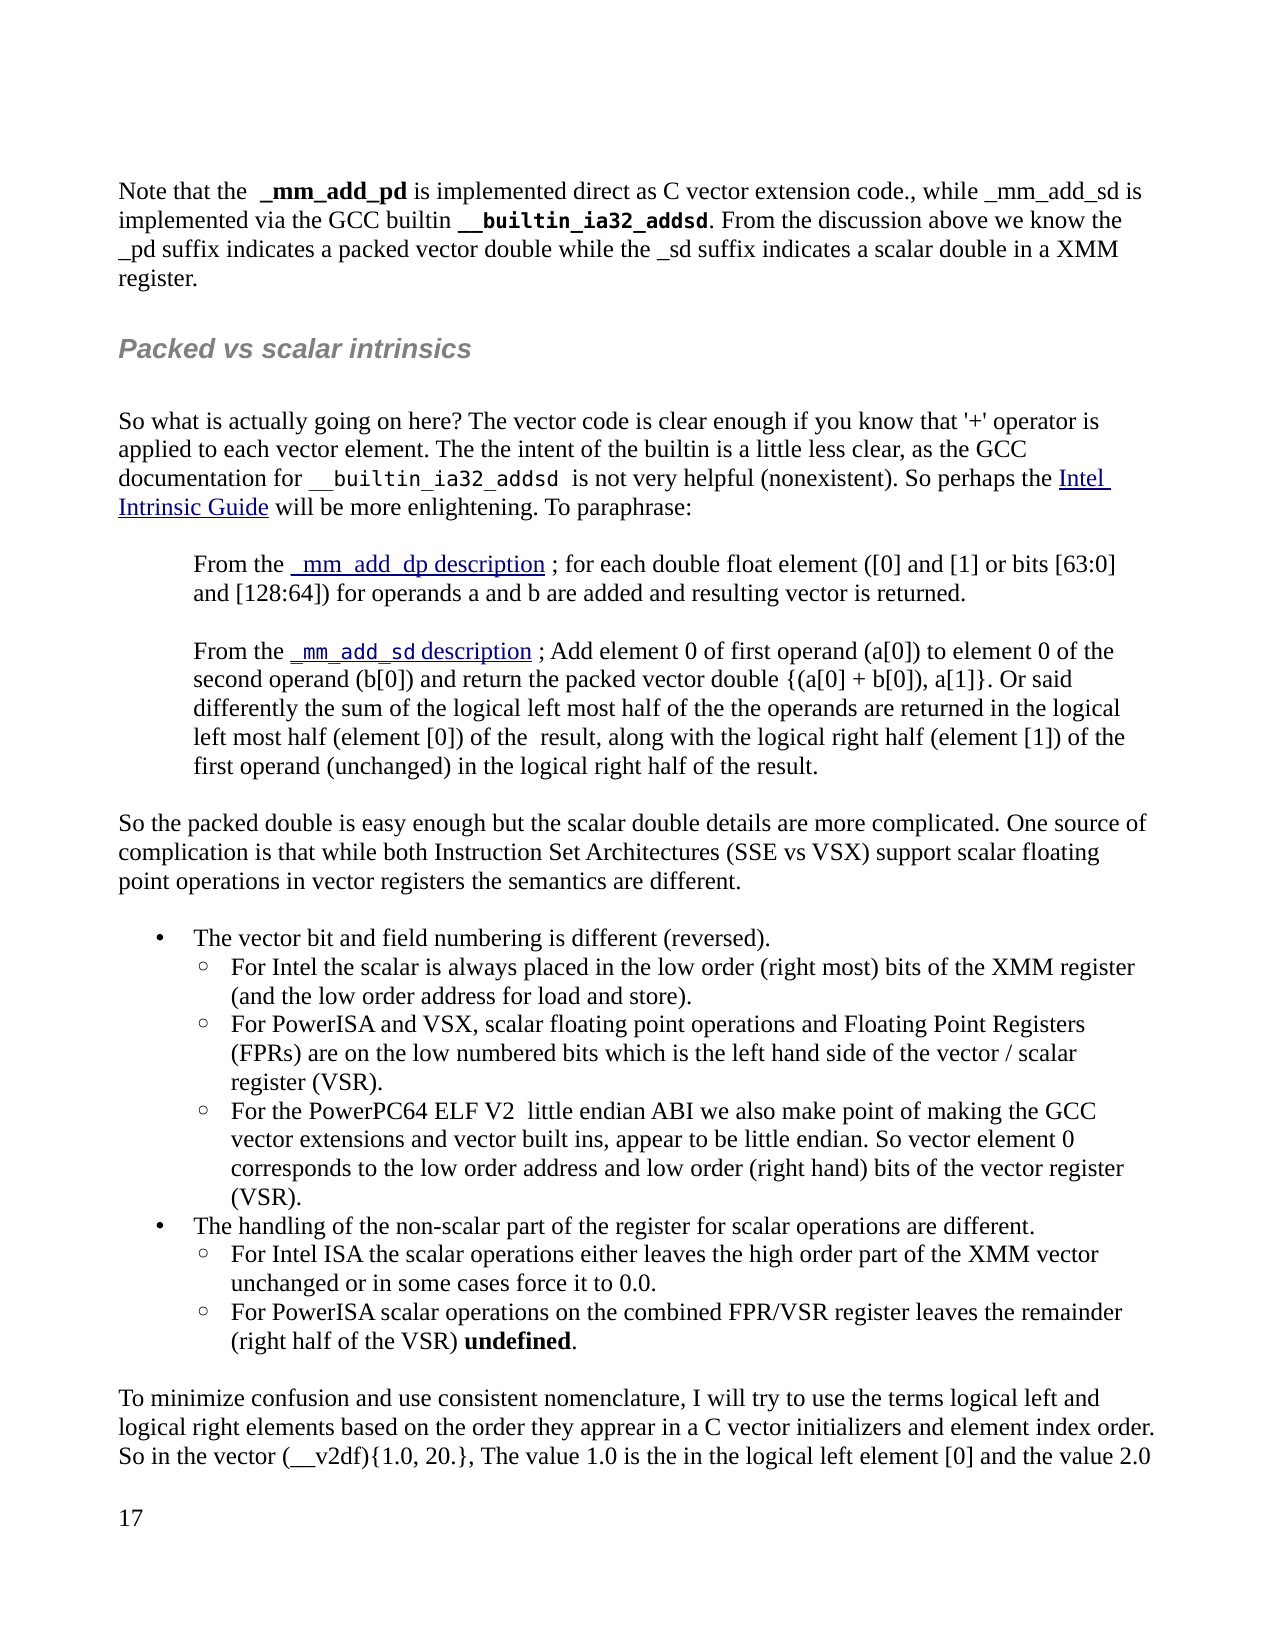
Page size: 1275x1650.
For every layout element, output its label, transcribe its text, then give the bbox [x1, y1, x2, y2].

list For PowerISA scalar operations on the combined FPR/VSR register leaves the remainder (right half of the VSR) undefined. [193, 1297, 1157, 1354]
list For Intel the scalar is always placed in the low order (right most) bits of the XMM register (and the low order address for load and store). [193, 952, 1157, 1009]
list The handling of the non-scalar part of the register for scalar operations are different. [156, 1211, 1157, 1239]
text So what is actually going on here? The vector code is clear enough if you know that '+' operator is applied to each vector element. The the intent of the builtin is a little less clear, as the GCC documentation for __builtin_ia32_addsd is not very helpful (nonexistent). So perhaps the Intel Intrinsic Guide will be more enlightening. To paraphrase: [118, 406, 1157, 521]
text Note that the _mm_add_pd is implemented direct as C vector extension code., while _mm_add_sd is implemented via the GCC builtin __builtin_ia32_addsd. From the discussion above we know the _pd suffix indicates a packed vector double while the _sd suffix indicates a scalar double in a XMM register. [118, 176, 1157, 291]
subtitle Packed vs scalar intrinsics [118, 333, 1157, 364]
list For the PowerPC64 ELF V2 little endian ABI we also make point of making the GCC vector extensions and vector built ins, appear to be little endian. So vector element 0 corresponds to the low order address and low order (right hand) bits of the vector register (VSR). [193, 1096, 1157, 1211]
list For Intel ISA the scalar operations either leaves the high order part of the XMM vector unchanged or in some cases force it to 0.0. [193, 1239, 1157, 1297]
text From the _mm_add_dp description ; for each double float element ([0] and [1] or bits [63:0] and [128:64]) for operands a and b are added and resulting vector is returned. [193, 549, 1157, 607]
list For PowerISA and VSX, scalar floating point operations and Floating Point Registers (FPRs) are on the low numbered bits which is the left hand side of the vector / scalar register (VSR). [193, 1009, 1157, 1096]
text To minimize confusion and use consistent nomenclature, I will try to use the terms logical left and logical right elements based on the order they apprear in a C vector initializers and element index order. So in the vector (__v2df){1.0, 20.}, The value 1.0 is the in the logical left element [0] and the value 2.0 [118, 1383, 1157, 1469]
list The vector bit and field numbering is different (reversed). [156, 923, 1157, 952]
text From the _mm_add_sd description ; Add element 0 of first operand (a[0]) to element 0 of the second operand (b[0]) and return the packed vector double {(a[0] + b[0]), a[1]}. Or said differently the sum of the logical left most half of the the operands are returned in the logical left most half (element [0]) of the result, along with the logical right half (element [1]) of the first operand (unchanged) in the logical right half of the result. [193, 636, 1157, 779]
text So the packed double is easy enough but the scalar double details are more complicated. One source of complication is that while both Instruction Set Architectures (SSE vs VSX) support scalar floating point operations in vector registers the semantics are different. [118, 808, 1157, 894]
